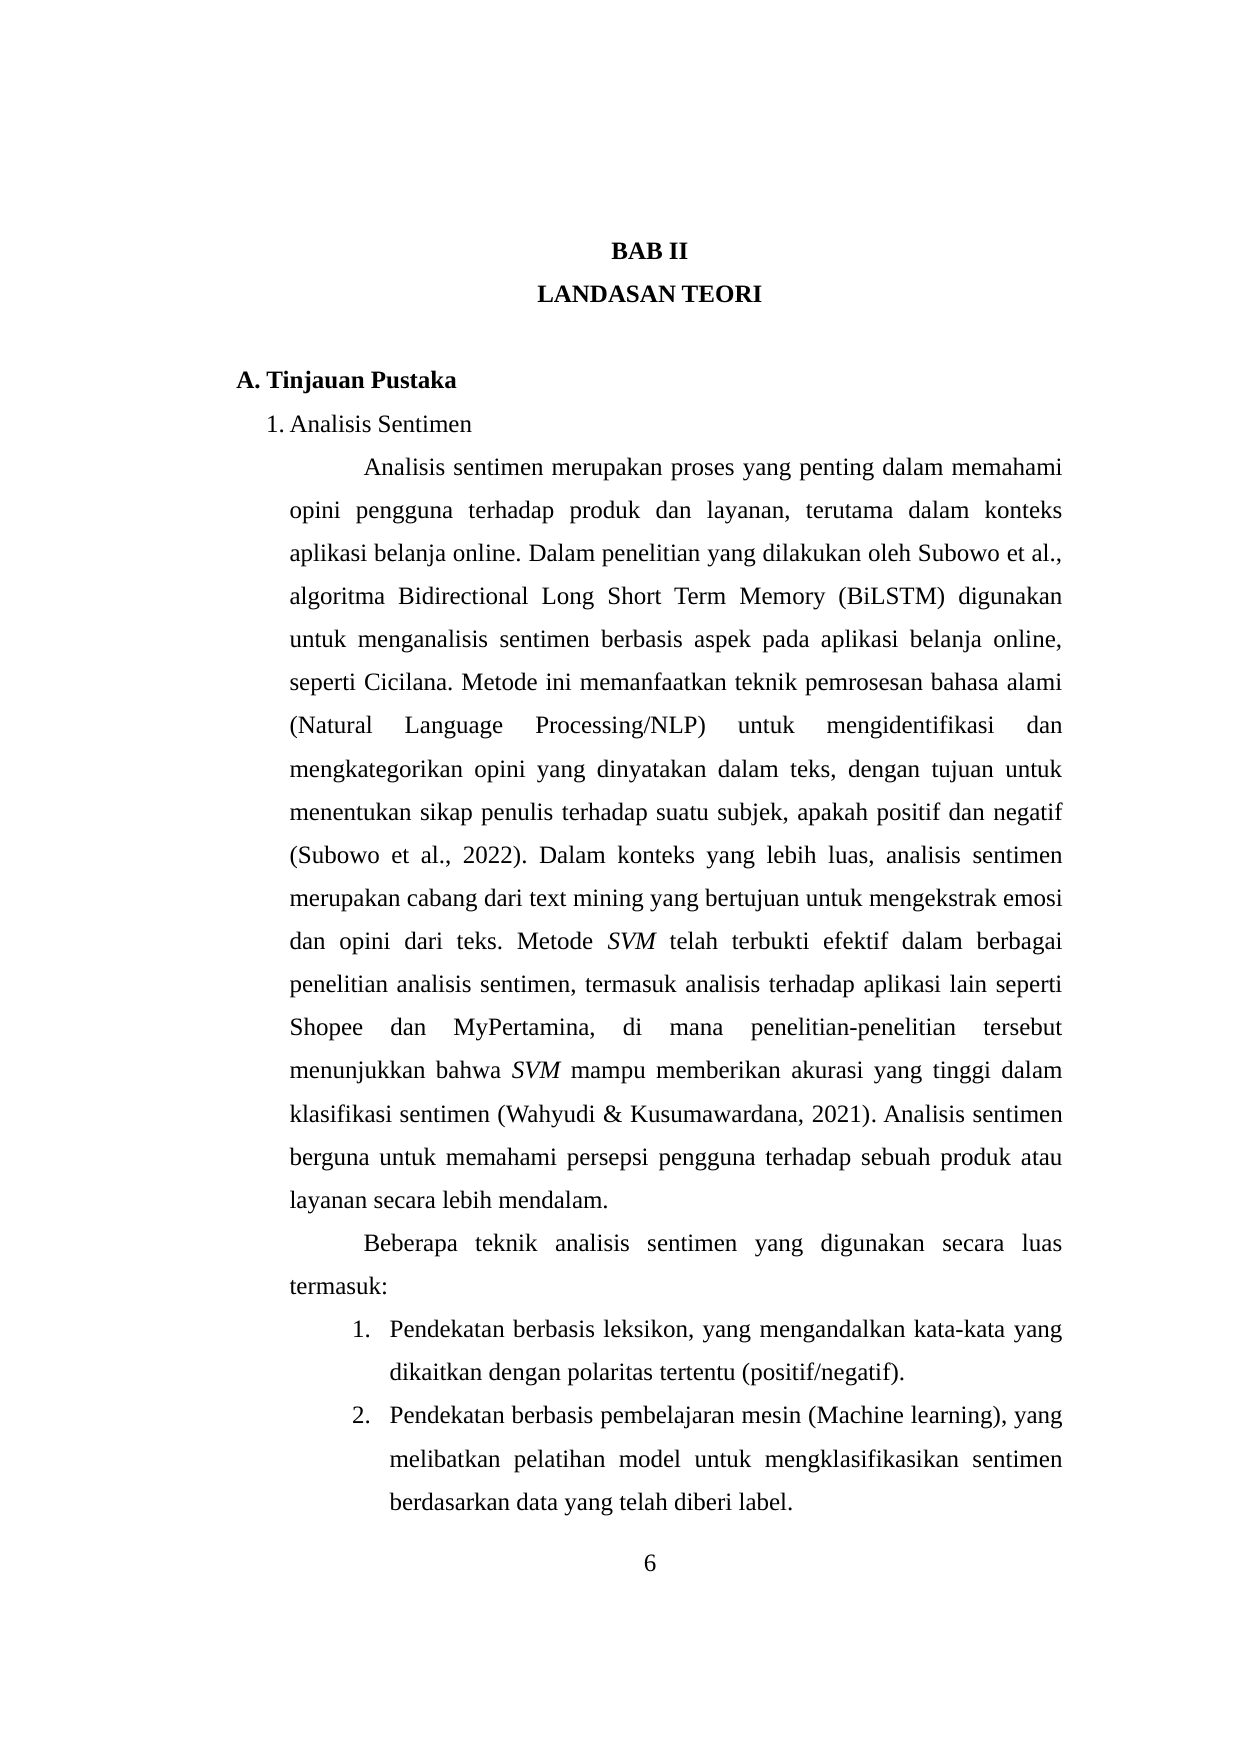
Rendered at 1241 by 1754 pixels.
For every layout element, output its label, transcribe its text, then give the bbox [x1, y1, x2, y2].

text BAB II [236, 236, 1063, 265]
list Pendekatan berbasis pembelajaran mesin (Machine learning), yang melibatkan pelatihan model untuk mengklasifikasikan sentimen berdasarkan data yang telah diberi label. [352, 1401, 1063, 1516]
list Pendekatan berbasis leksikon, yang mengandalkan kata-kata yang dikaitkan dengan polaritas tertentu (positif/negatif). [352, 1314, 1063, 1386]
text Beberapa teknik analisis sentimen yang digunakan secara luas termasuk: [289, 1228, 1063, 1300]
text Analisis sentimen merupakan proses yang penting dalam memahami opini pengguna terhadap produk dan layanan, terutama dalam konteks aplikasi belanja online. Dalam penelitian yang dilakukan oleh Subowo et al., algoritma Bidirectional Long Short Term Memory (BiLSTM) digunakan untuk menganalisis sentimen berbasis aspek pada aplikasi belanja online, seperti Cicilana. Metode ini memanfaatkan teknik pemrosesan bahasa alami (Natural Language Processing/NLP) untuk mengidentifikasi dan mengkategorikan opini yang dinyatakan dalam teks, dengan tujuan untuk menentukan sikap penulis terhadap suatu subjek, apakah positif dan negatif (Subowo et al., 2022)⁠. Dalam konteks yang lebih luas, analisis sentimen merupakan cabang dari text mining yang bertujuan untuk mengekstrak emosi dan opini dari teks. Metode SVM telah terbukti efektif dalam berbagai penelitian analisis sentimen, termasuk analisis terhadap aplikasi lain seperti Shopee dan MyPertamina, di mana penelitian-penelitian tersebut menunjukkan bahwa SVM mampu memberikan akurasi yang tinggi dalam klasifikasi sentimen (Wahyudi & Kusumawardana, 2021)⁠. Analisis sentimen berguna untuk memahami persepsi pengguna terhadap sebuah produk atau layanan secara lebih mendalam. [289, 452, 1063, 1214]
text 1. Analisis Sentimen [266, 409, 1063, 437]
text LANDASAN TEORI [236, 279, 1063, 308]
text A. Tinjauan Pustaka [236, 366, 1063, 394]
